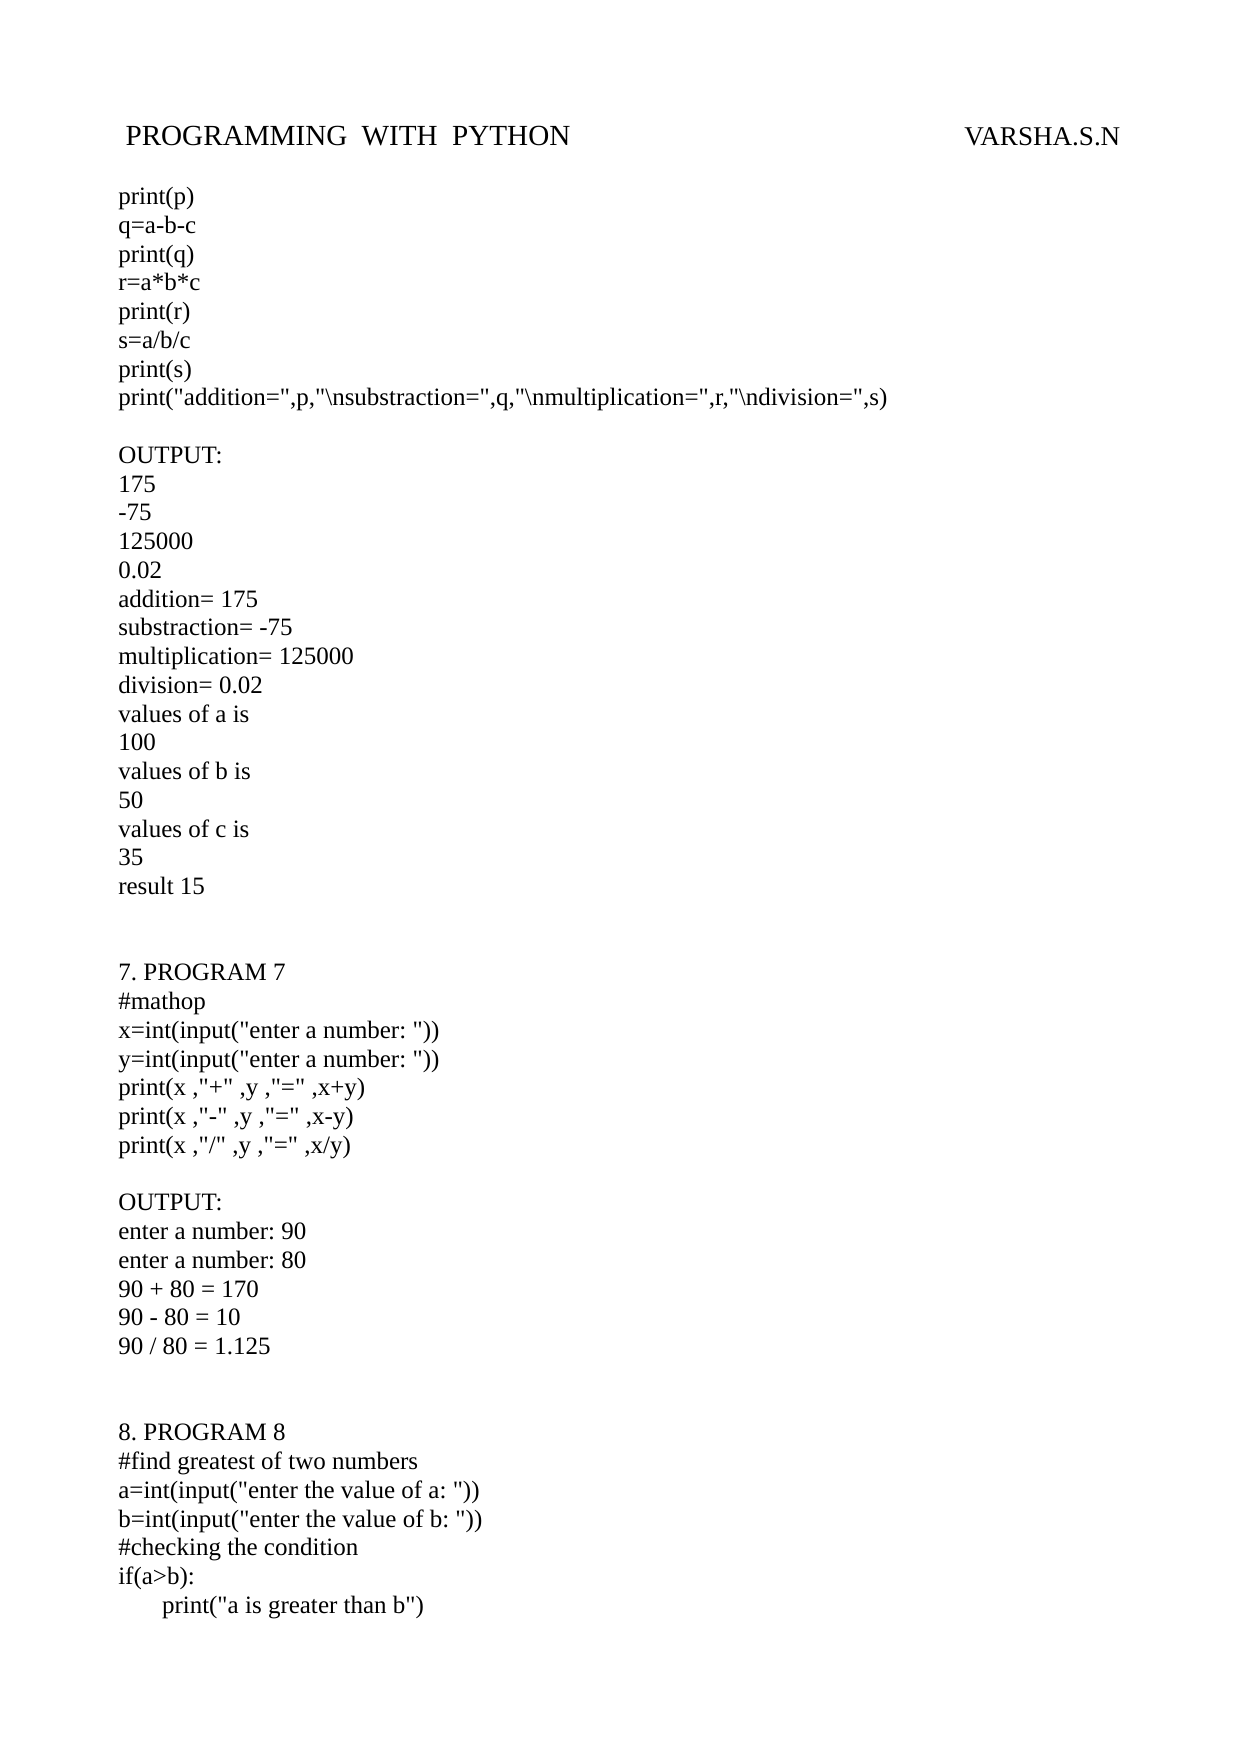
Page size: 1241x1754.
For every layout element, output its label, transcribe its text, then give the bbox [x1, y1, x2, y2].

text result 15 [118, 871, 1122, 900]
text 7. PROGRAM 7 [118, 957, 1122, 986]
text s=a/b/c [118, 325, 1122, 354]
text 125000 [118, 526, 1122, 555]
text values of c is [118, 814, 1122, 842]
text substraction= -75 [118, 612, 1122, 641]
text 90 - 80 = 10 [118, 1302, 1122, 1331]
text values of a is [118, 699, 1122, 727]
text print("a is greater than b") [118, 1590, 1122, 1619]
text 0.02 [118, 555, 1122, 584]
text print(x ,"/" ,y ,"=" ,x/y) [118, 1130, 1122, 1159]
text values of b is [118, 756, 1122, 785]
text 90 / 80 = 1.125 [118, 1331, 1122, 1360]
text print(s) [118, 354, 1122, 382]
text multiplication= 125000 [118, 641, 1122, 670]
text 100 [118, 727, 1122, 756]
text q=a-b-c [118, 210, 1122, 239]
text 8. PROGRAM 8 [118, 1417, 1122, 1446]
text 175 [118, 469, 1122, 497]
text 50 [118, 785, 1122, 814]
text r=a*b*c [118, 267, 1122, 296]
text print(x ,"-" ,y ,"=" ,x-y) [118, 1101, 1122, 1130]
text division= 0.02 [118, 670, 1122, 699]
text x=int(input("enter a number: ")) [118, 1015, 1122, 1044]
text 35 [118, 842, 1122, 871]
text a=int(input("enter the value of a: ")) [118, 1475, 1122, 1504]
text y=int(input("enter a number: ")) [118, 1044, 1122, 1072]
text OUTPUT: [118, 440, 1122, 469]
text addition= 175 [118, 584, 1122, 612]
text #checking the condition [118, 1532, 1122, 1561]
text if(a>b): [118, 1561, 1122, 1590]
text print("addition=",p,"\nsubstraction=",q,"\nmultiplication=",r,"\ndivision=",s) [118, 382, 1122, 411]
text b=int(input("enter the value of b: ")) [118, 1504, 1122, 1532]
text print(x ,"+" ,y ,"=" ,x+y) [118, 1072, 1122, 1101]
text print(p) [118, 181, 1122, 210]
text print(r) [118, 296, 1122, 325]
text enter a number: 90 [118, 1216, 1122, 1245]
text #find greatest of two numbers [118, 1446, 1122, 1475]
text enter a number: 80 [118, 1245, 1122, 1274]
text -75 [118, 497, 1122, 526]
text 90 + 80 = 170 [118, 1274, 1122, 1302]
text #mathop [118, 986, 1122, 1015]
text OUTPUT: [118, 1187, 1122, 1216]
text print(q) [118, 239, 1122, 267]
